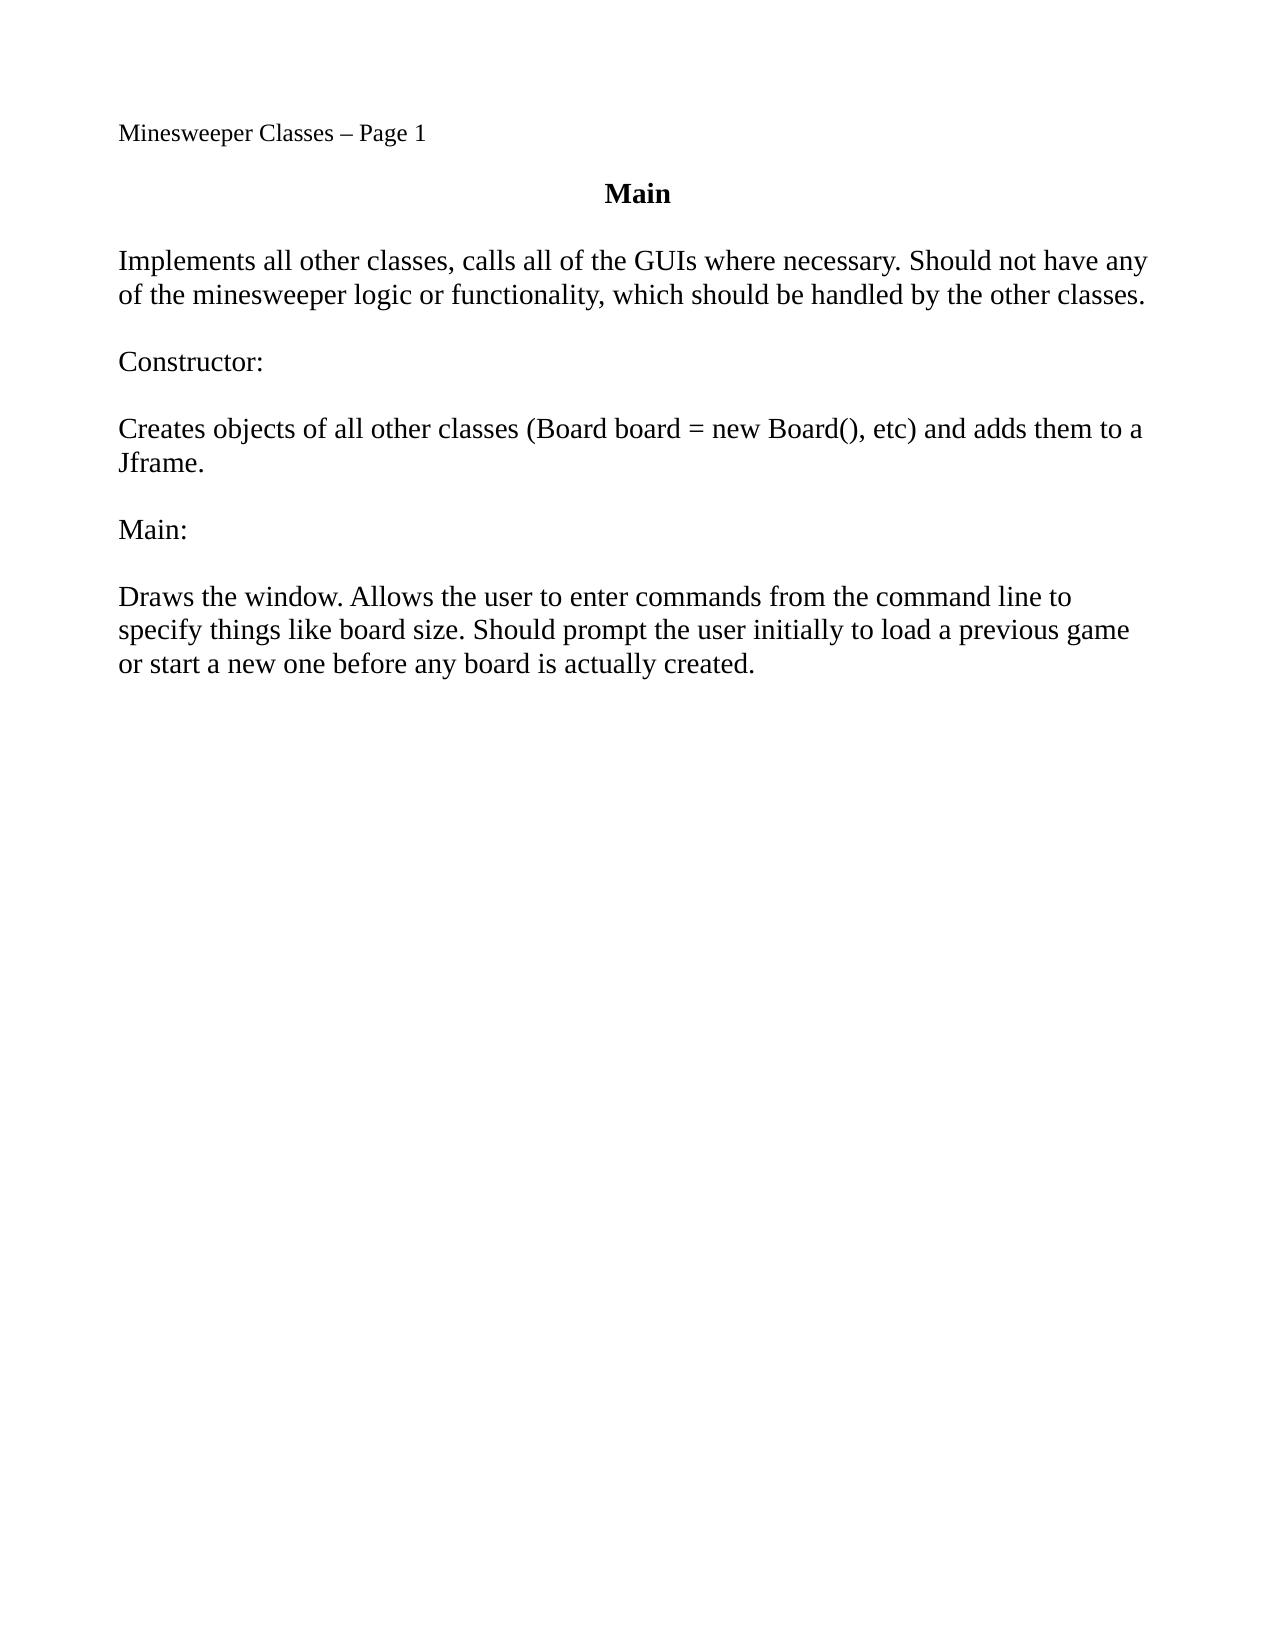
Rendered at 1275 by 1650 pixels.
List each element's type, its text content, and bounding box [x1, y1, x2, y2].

text Creates objects of all other classes (Board board = new Board(), etc) and adds them to a Jframe. [118, 411, 1157, 478]
text Implements all other classes, calls all of the GUIs where necessary. Should not have any of the minesweeper logic or functionality, which should be handled by the other classes. [118, 243, 1157, 311]
text Main [118, 176, 1157, 210]
text Draws the window. Allows the user to enter commands from the command line to specify things like board size. Should prompt the user initially to load a previous game or start a new one before any board is actually created. [118, 579, 1157, 679]
text Constructor: [118, 344, 1157, 378]
text Main: [118, 512, 1157, 545]
